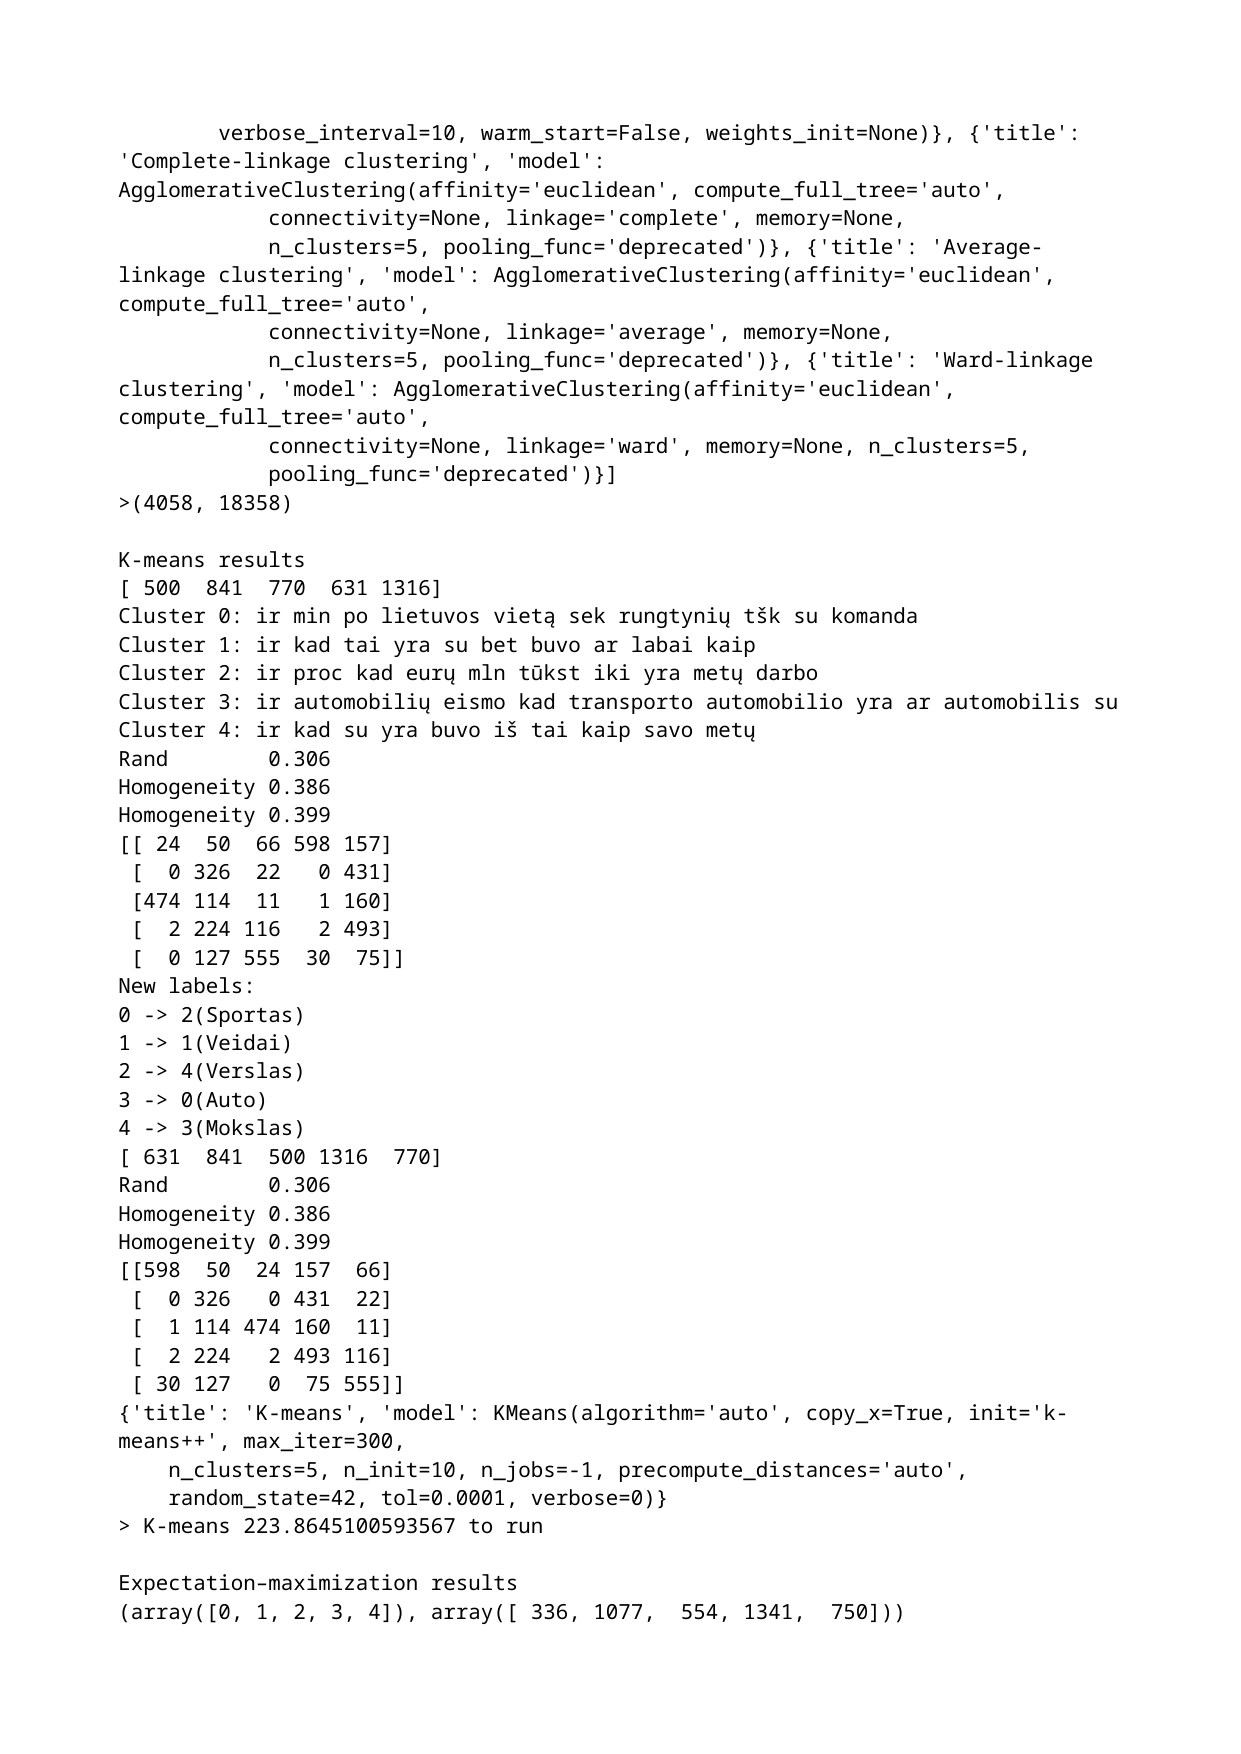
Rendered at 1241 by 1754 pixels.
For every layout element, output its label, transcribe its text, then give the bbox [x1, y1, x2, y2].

text Cluster 1: ir kad tai yra su bet buvo ar labai kaip [118, 630, 1122, 658]
text > K-means 223.8645100593567 to run [118, 1512, 1122, 1540]
text Cluster 0: ir min po lietuvos vietą sek rungtynių tšk su komanda [118, 602, 1122, 630]
text [ 2 224 116 2 493] [118, 914, 1122, 943]
text n_clusters=5, pooling_func='deprecated')}, {'title': 'Average-linkage clustering', 'model': AgglomerativeClustering(affinity='euclidean', compute_full_tree='auto', [118, 232, 1122, 317]
text [ 0 326 0 431 22] [118, 1284, 1122, 1312]
text [ 0 127 555 30 75]] [118, 943, 1122, 971]
text [[598 50 24 157 66] [118, 1256, 1122, 1284]
text 3 -> 0(Auto) [118, 1085, 1122, 1113]
text Cluster 3: ir automobilių eismo kad transporto automobilio yra ar automobilis su [118, 687, 1122, 715]
text 2 -> 4(Verslas) [118, 1057, 1122, 1085]
text [[ 24 50 66 598 157] [118, 829, 1122, 857]
text [474 114 11 1 160] [118, 886, 1122, 914]
text Rand 0.306 [118, 744, 1122, 772]
text Cluster 4: ir kad su yra buvo iš tai kaip savo metų [118, 715, 1122, 744]
text >(4058, 18358) [118, 488, 1122, 516]
text connectivity=None, linkage='average', memory=None, [118, 317, 1122, 346]
text Homogeneity 0.386 [118, 1199, 1122, 1227]
text random_state=42, tol=0.0001, verbose=0)} [118, 1483, 1122, 1512]
text connectivity=None, linkage='ward', memory=None, n_clusters=5, [118, 431, 1122, 459]
text 4 -> 3(Mokslas) [118, 1113, 1122, 1142]
text Homogeneity 0.399 [118, 801, 1122, 829]
text New labels: [118, 971, 1122, 1000]
text [ 0 326 22 0 431] [118, 857, 1122, 886]
text Expectation–maximization results [118, 1568, 1122, 1597]
text {'title': 'K-means', 'model': KMeans(algorithm='auto', copy_x=True, init='k-means++', max_iter=300, [118, 1398, 1122, 1455]
text [ 500 841 770 631 1316] [118, 573, 1122, 602]
text [ 1 114 474 160 11] [118, 1312, 1122, 1341]
text (array([0, 1, 2, 3, 4]), array([ 336, 1077, 554, 1341, 750])) [118, 1597, 1122, 1625]
text 1 -> 1(Veidai) [118, 1028, 1122, 1057]
text n_clusters=5, n_init=10, n_jobs=-1, precompute_distances='auto', [118, 1455, 1122, 1483]
text [ 30 127 0 75 555]] [118, 1369, 1122, 1398]
text K-means results [118, 545, 1122, 573]
text Homogeneity 0.386 [118, 772, 1122, 801]
text [ 631 841 500 1316 770] [118, 1142, 1122, 1170]
text 0 -> 2(Sportas) [118, 1000, 1122, 1028]
text verbose_interval=10, warm_start=False, weights_init=None)}, {'title': 'Complete-linkage clustering', 'model': AgglomerativeClustering(affinity='euclidean', compute_full_tree='auto', [118, 118, 1122, 203]
text pooling_func='deprecated')}] [118, 459, 1122, 488]
text n_clusters=5, pooling_func='deprecated')}, {'title': 'Ward-linkage clustering', 'model': AgglomerativeClustering(affinity='euclidean', compute_full_tree='auto', [118, 346, 1122, 431]
text Homogeneity 0.399 [118, 1227, 1122, 1256]
text connectivity=None, linkage='complete', memory=None, [118, 203, 1122, 232]
text Rand 0.306 [118, 1170, 1122, 1199]
text Cluster 2: ir proc kad eurų mln tūkst iki yra metų darbo [118, 658, 1122, 687]
text [ 2 224 2 493 116] [118, 1341, 1122, 1369]
